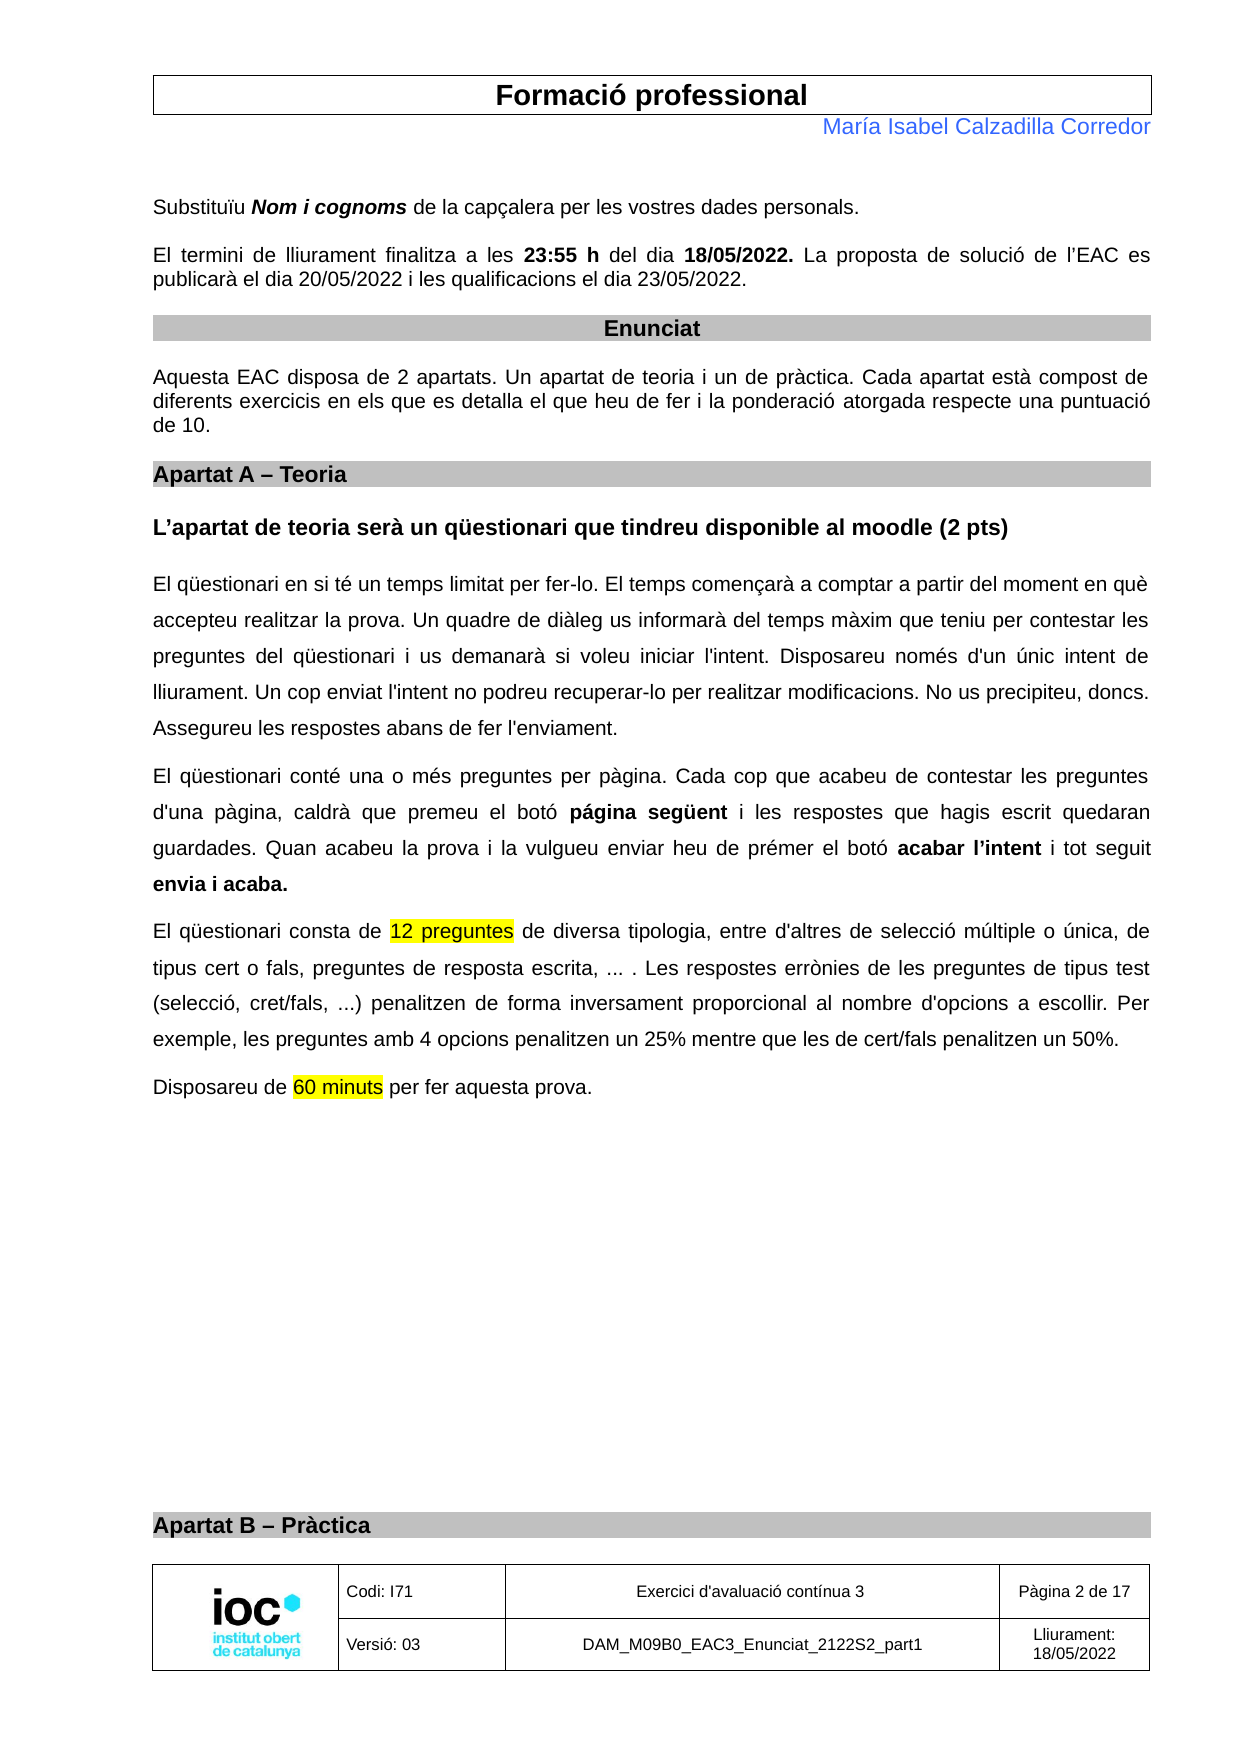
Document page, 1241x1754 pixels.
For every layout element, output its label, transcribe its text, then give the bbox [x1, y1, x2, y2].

text El termini de lliurament finalitza a les 23:55 h del dia 18/05/2022. La proposta de solució de l’EAC es publicarà el dia 20/05/2022 i les qualificacions el dia 23/05/2022. [153, 243, 1151, 291]
text Aquesta EAC disposa de 2 apartats. Un apartat de teoria i un de pràctica. Cada apartat està compost de diferents exercicis en els que es detalla el que heu de fer i la ponderació atorgada respecte una puntuació de 10. [153, 365, 1151, 437]
text Enunciat [153, 315, 1151, 341]
text Apartat A – Teoria [153, 461, 1151, 487]
picture [200, 1574, 314, 1670]
text El qüestionari conté una o més preguntes per pàgina. Cada cop que acabeu de contestar les preguntes d'una pàgina, caldrà que premeu el botó página següent i les respostes que hagis escrit quedaran guardades. Quan acabeu la prova i la vulgueu enviar heu de prémer el botó acabar l’intent i tot seguit envia i acaba. [153, 764, 1151, 896]
text El qüestionari consta de 12 preguntes de diversa tipologia, entre d'altres de selecció múltiple o única, de tipus cert o fals, preguntes de resposta escrita, ... . Les respostes errònies de les preguntes de tipus test (selecció, cret/fals, ...) penalitzen de forma inversament proporcional al nombre d'opcions a escollir. Per exemple, les preguntes amb 4 opcions penalitzen un 25% mentre que les de cert/fals penalitzen un 50%. [153, 919, 1151, 1051]
text El qüestionari en si té un temps limitat per fer-lo. El temps començarà a comptar a partir del moment en què accepteu realitzar la prova. Un quadre de diàleg us informarà del temps màxim que teniu per contestar les preguntes del qüestionari i us demanarà si voleu iniciar l'intent. Disposareu només d'un únic intent de lliurament. Un cop enviat l'intent no podreu recuperar-lo per realitzar modificacions. No us precipiteu, doncs. Assegureu les respostes abans de fer l'enviament. [153, 572, 1151, 740]
text Apartat B – Pràctica [153, 1512, 1151, 1538]
text Substituïu Nom i cognoms de la capçalera per les vostres dades personals. [153, 195, 1151, 219]
text L’apartat de teoria serà un qüestionari que tindreu disponible al moodle (2 pts) [153, 513, 1151, 540]
text Disposareu de 60 minuts per fer aquesta prova. [153, 1075, 1151, 1099]
